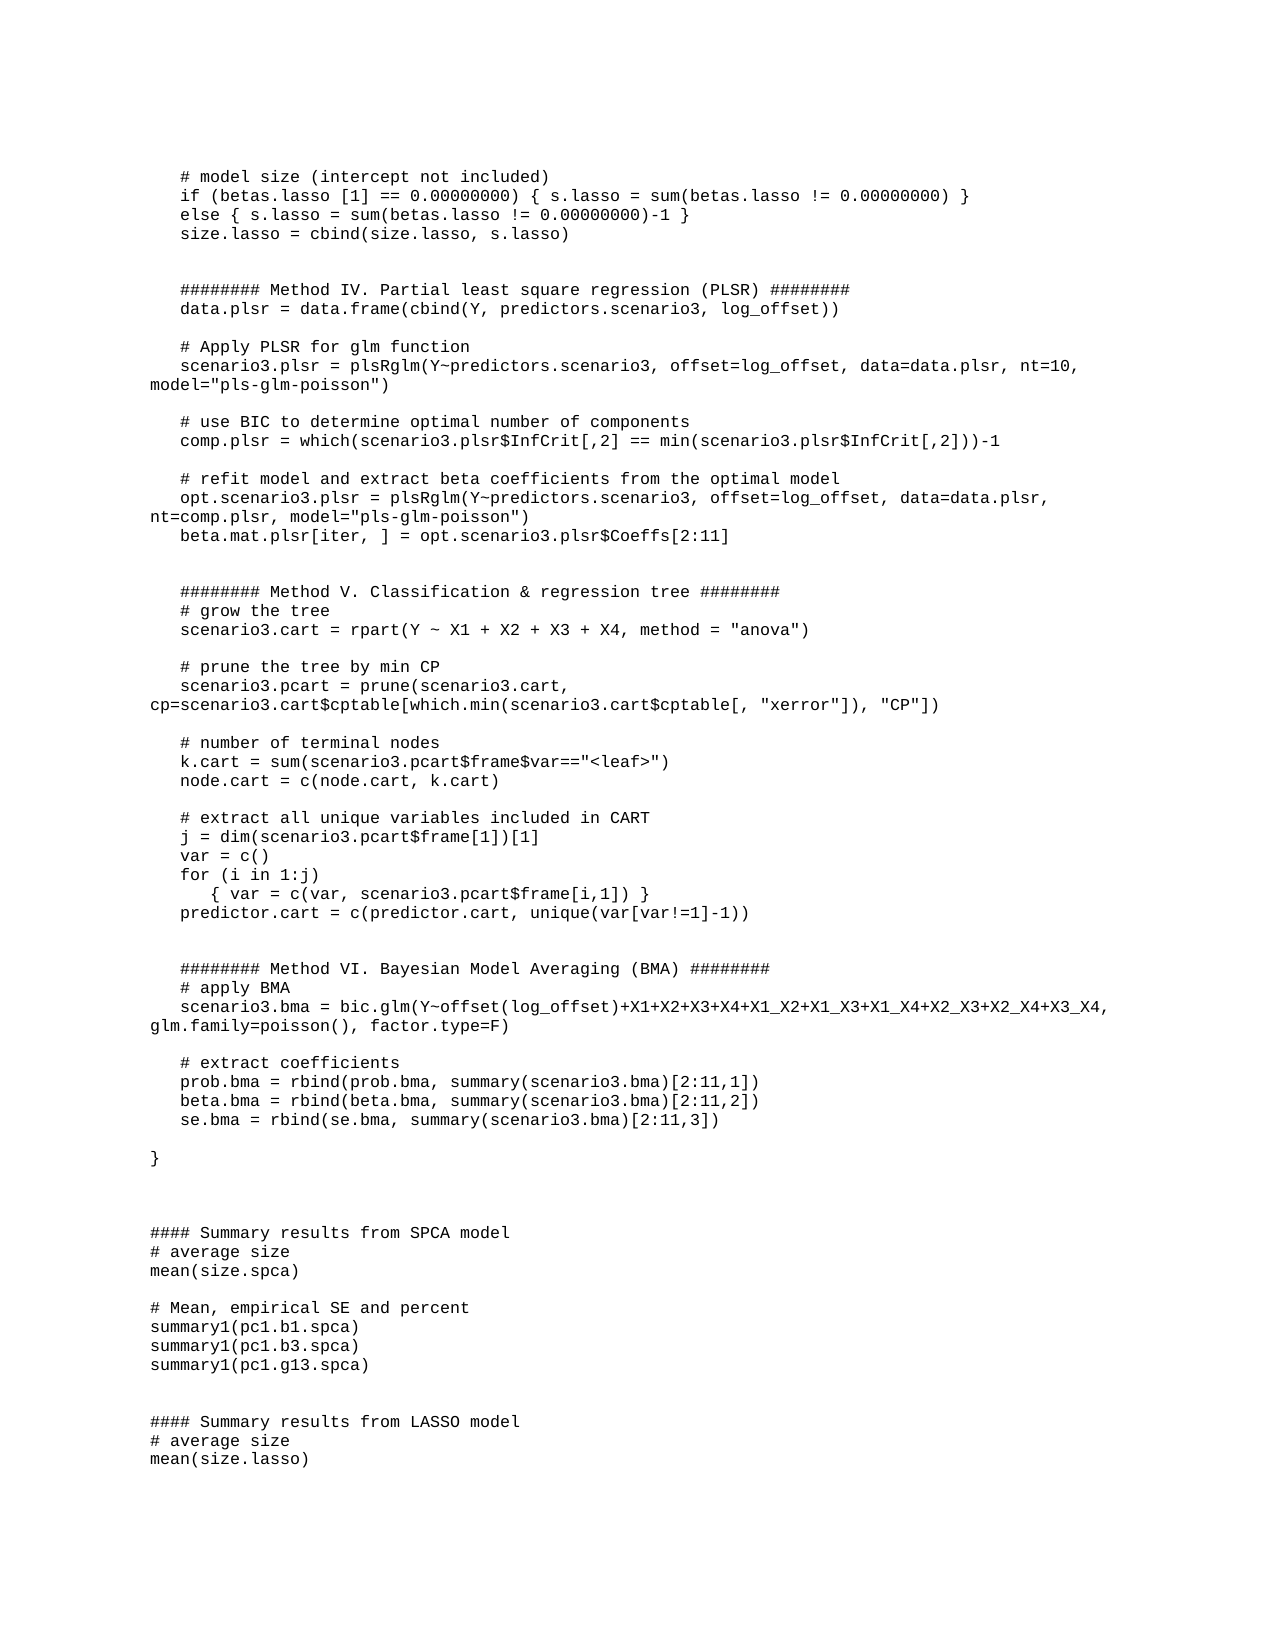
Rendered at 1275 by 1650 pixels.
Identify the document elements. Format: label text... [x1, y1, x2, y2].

text predictor.cart = c(predictor.cart, unique(var[var!=1]-1)) [150, 904, 1125, 923]
text # refit model and extract beta coefficients from the optimal model [150, 471, 1125, 489]
text cp=scenario3.cart$cptable[which.min(scenario3.cart$cptable[, "xerror"]), "CP"]) [150, 697, 1125, 716]
text summary1(pc1.b1.spca) [150, 1319, 1125, 1338]
text # model size (intercept not included) [150, 169, 1125, 188]
text opt.scenario3.plsr = plsRglm(Y~predictors.scenario3, offset=log_offset, data=data.plsr, nt=comp.plsr, model="pls-glm-poisson") [150, 489, 1125, 527]
text #### Summary results from SPCA model [150, 1225, 1125, 1243]
text scenario3.plsr = plsRglm(Y~predictors.scenario3, offset=log_offset, data=data.plsr, nt=10, model="pls-glm-poisson") [150, 357, 1125, 395]
text scenario3.bma = bic.glm(Y~offset(log_offset)+X1+X2+X3+X4+X1_X2+X1_X3+X1_X4+X2_X3+X2_X4+X3_X4, glm.family=poisson(), factor.type=F) [150, 998, 1125, 1036]
text for (i in 1:j) [150, 866, 1125, 885]
text # average size [150, 1432, 1125, 1451]
text node.cart = c(node.cart, k.cart) [150, 772, 1125, 791]
text # prune the tree by min CP [150, 659, 1125, 678]
text ######## Method V. Classification & regression tree ######## [150, 584, 1125, 602]
text ######## Method VI. Bayesian Model Averaging (BMA) ######## [150, 961, 1125, 979]
text if (betas.lasso [1] == 0.00000000) { s.lasso = sum(betas.lasso != 0.00000000) } [150, 188, 1125, 207]
text comp.plsr = which(scenario3.plsr$InfCrit[,2] == min(scenario3.plsr$InfCrit[,2]))-1 [150, 433, 1125, 452]
text } [150, 1149, 1125, 1168]
text # use BIC to determine optimal number of components [150, 414, 1125, 433]
text scenario3.pcart = prune(scenario3.cart, [150, 678, 1125, 697]
text else { s.lasso = sum(betas.lasso != 0.00000000)-1 } [150, 207, 1125, 225]
text # average size [150, 1243, 1125, 1262]
text size.lasso = cbind(size.lasso, s.lasso) [150, 225, 1125, 244]
text k.cart = sum(scenario3.pcart$frame$var=="<leaf>") [150, 753, 1125, 772]
text # extract coefficients [150, 1055, 1125, 1074]
text ######## Method IV. Partial least square regression (PLSR) ######## [150, 282, 1125, 301]
text beta.bma = rbind(beta.bma, summary(scenario3.bma)[2:11,2]) [150, 1093, 1125, 1112]
text # Mean, empirical SE and percent [150, 1300, 1125, 1319]
text # grow the tree [150, 602, 1125, 621]
text summary1(pc1.g13.spca) [150, 1357, 1125, 1376]
text { var = c(var, scenario3.pcart$frame[i,1]) } [150, 885, 1125, 904]
text # number of terminal nodes [150, 734, 1125, 753]
text # extract all unique variables included in CART [150, 810, 1125, 829]
text mean(size.lasso) [150, 1451, 1125, 1470]
text data.plsr = data.frame(cbind(Y, predictors.scenario3, log_offset)) [150, 301, 1125, 320]
text scenario3.cart = rpart(Y ~ X1 + X2 + X3 + X4, method = "anova") [150, 621, 1125, 640]
text se.bma = rbind(se.bma, summary(scenario3.bma)[2:11,3]) [150, 1112, 1125, 1130]
text beta.mat.plsr[iter, ] = opt.scenario3.plsr$Coeffs[2:11] [150, 527, 1125, 546]
text var = c() [150, 848, 1125, 866]
text mean(size.spca) [150, 1262, 1125, 1281]
text #### Summary results from LASSO model [150, 1413, 1125, 1432]
text # Apply PLSR for glm function [150, 338, 1125, 357]
text # apply BMA [150, 979, 1125, 998]
text j = dim(scenario3.pcart$frame[1])[1] [150, 829, 1125, 848]
text summary1(pc1.b3.spca) [150, 1338, 1125, 1357]
text prob.bma = rbind(prob.bma, summary(scenario3.bma)[2:11,1]) [150, 1074, 1125, 1093]
